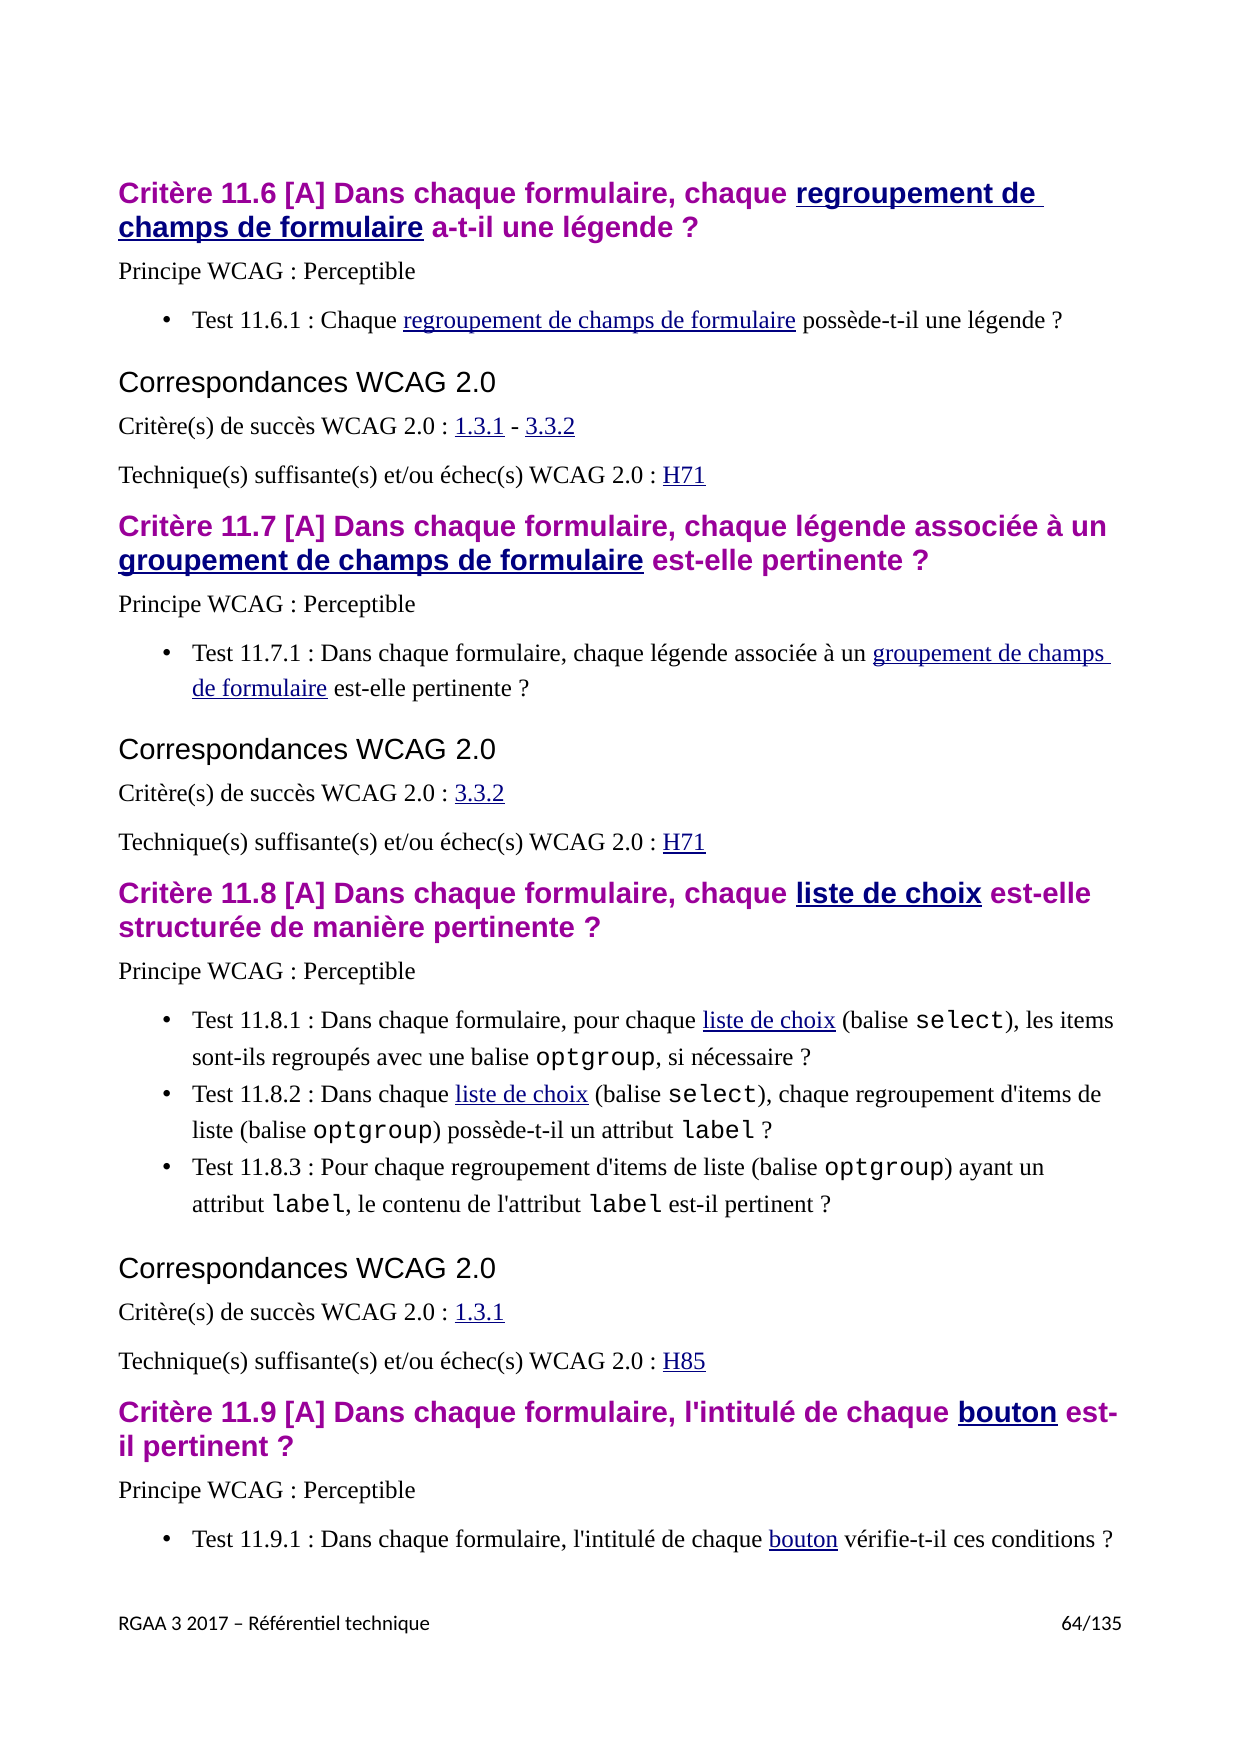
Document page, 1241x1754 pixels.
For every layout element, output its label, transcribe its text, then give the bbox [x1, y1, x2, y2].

subtitle Critère 11.9 [A] Dans chaque formulaire, l'intitulé de chaque bouton est-il pertinent ? [118, 1395, 1122, 1463]
text Technique(s) suffisante(s) et/ou échec(s) WCAG 2.0 : H71 [118, 827, 1122, 856]
text Technique(s) suffisante(s) et/ou échec(s) WCAG 2.0 : H85 [118, 1346, 1122, 1375]
text Critère(s) de succès WCAG 2.0 : 1.3.1 [118, 1297, 1122, 1326]
subtitle Correspondances WCAG 2.0 [118, 1251, 1122, 1284]
subtitle Correspondances WCAG 2.0 [118, 365, 1122, 398]
subtitle Correspondances WCAG 2.0 [118, 732, 1122, 766]
text Principe WCAG : Perceptible [118, 256, 1122, 285]
list Test 11.6.1 : Chaque regroupement de champs de formulaire possède-t-il une légende ? [162, 305, 1122, 334]
text Technique(s) suffisante(s) et/ou échec(s) WCAG 2.0 : H71 [118, 460, 1122, 489]
list Test 11.7.1 : Dans chaque formulaire, chaque légende associée à un groupement de champs de formulaire est-elle pertinente ? [162, 638, 1122, 701]
text Principe WCAG : Perceptible [118, 956, 1122, 985]
list Test 11.9.1 : Dans chaque formulaire, l'intitulé de chaque bouton vérifie-t-il ces conditions ? [162, 1524, 1122, 1553]
list Test 11.8.3 : Pour chaque regroupement d'items de liste (balise optgroup) ayant un attribut label, le contenu de l'attribut label est-il pertinent ? [162, 1152, 1122, 1220]
text Critère(s) de succès WCAG 2.0 : 1.3.1 - 3.3.2 [118, 411, 1122, 440]
subtitle Critère 11.8 [A] Dans chaque formulaire, chaque liste de choix est-elle structurée de manière pertinente ? [118, 876, 1122, 944]
subtitle Critère 11.6 [A] Dans chaque formulaire, chaque regroupement de champs de formulaire a-t-il une légende ? [118, 176, 1122, 244]
text Critère(s) de succès WCAG 2.0 : 3.3.2 [118, 778, 1122, 807]
text Principe WCAG : Perceptible [118, 589, 1122, 618]
text Principe WCAG : Perceptible [118, 1475, 1122, 1504]
list Test 11.8.1 : Dans chaque formulaire, pour chaque liste de choix (balise select), les items sont-ils regroupés avec une balise optgroup, si nécessaire ? [162, 1005, 1122, 1073]
list Test 11.8.2 : Dans chaque liste de choix (balise select), chaque regroupement d'items de liste (balise optgroup) possède-t-il un attribut label ? [162, 1079, 1122, 1146]
subtitle Critère 11.7 [A] Dans chaque formulaire, chaque légende associée à un groupement de champs de formulaire est-elle pertinente ? [118, 509, 1122, 577]
